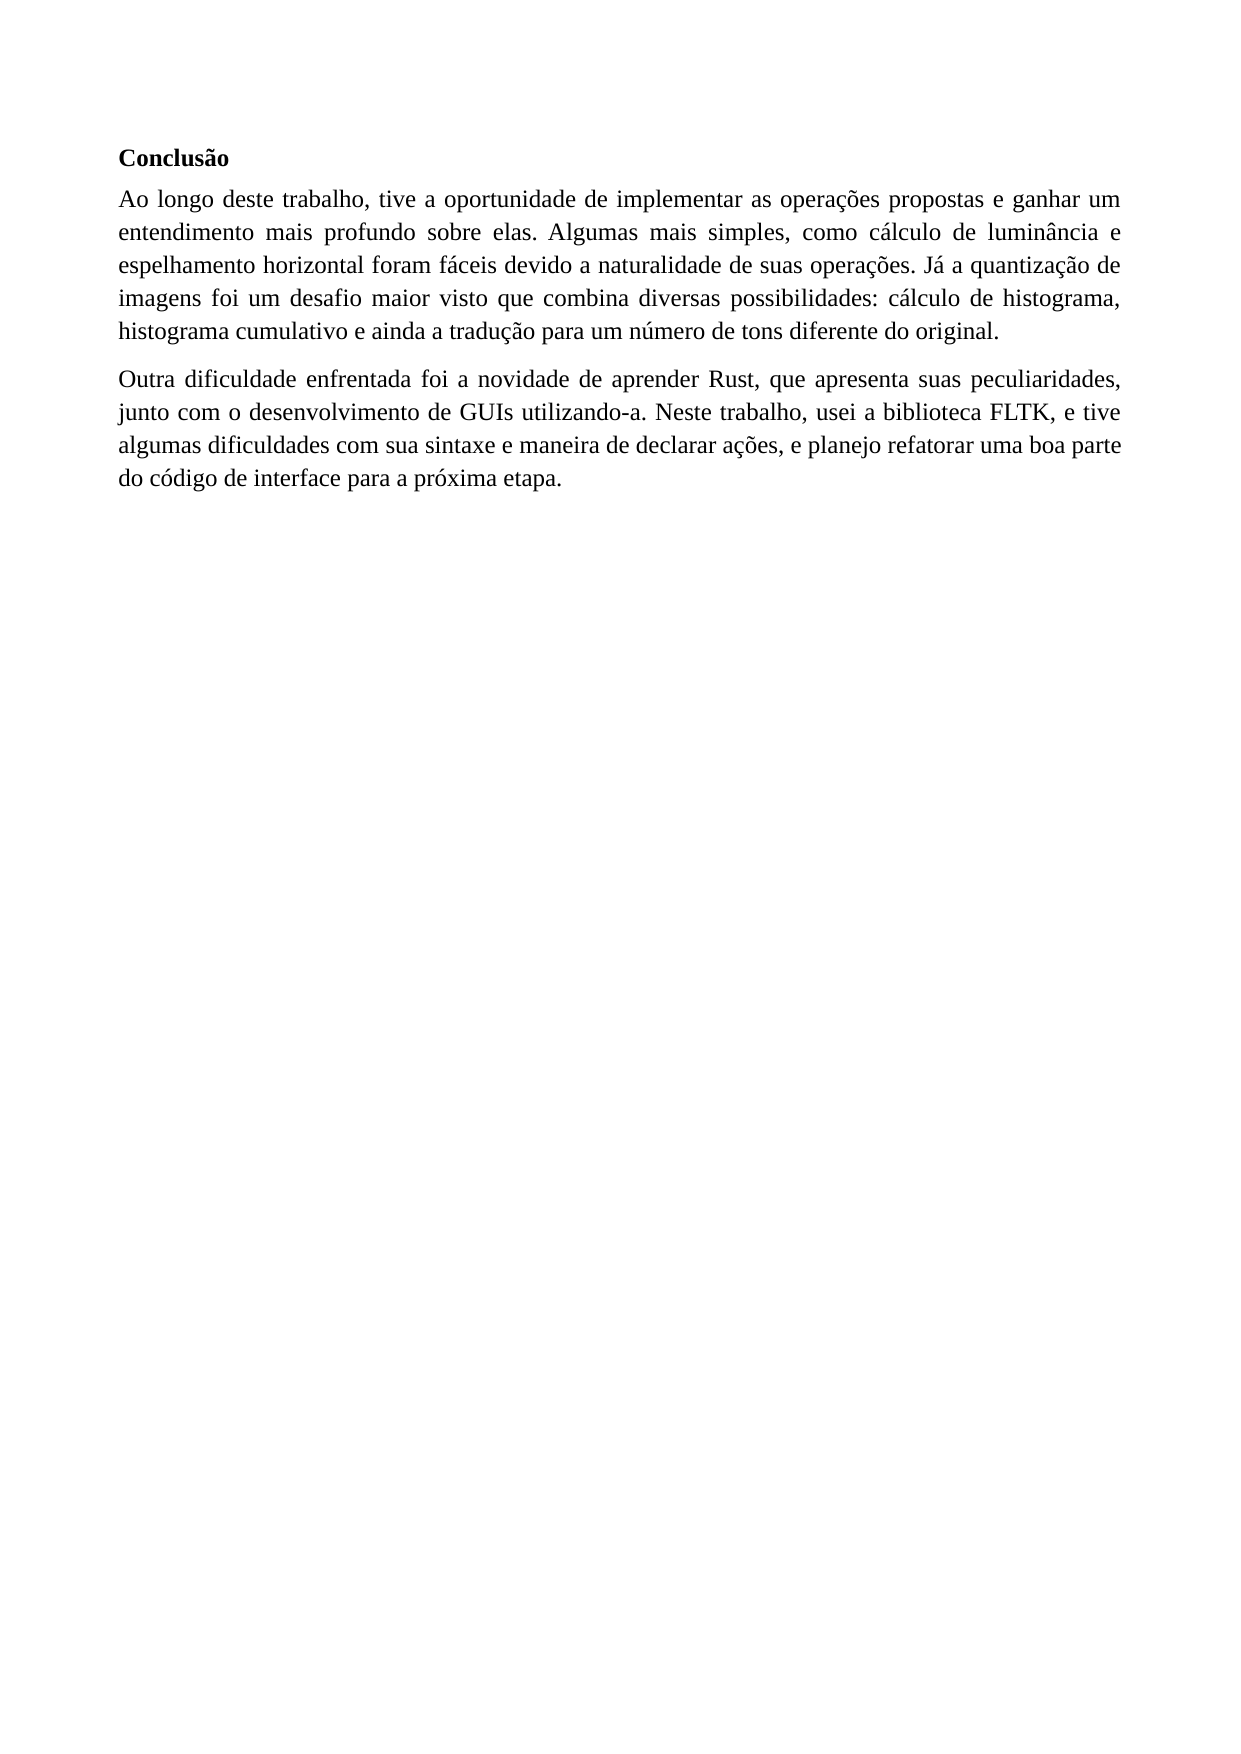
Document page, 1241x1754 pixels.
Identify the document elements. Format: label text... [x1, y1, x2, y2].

subtitle Conclusão [118, 143, 1122, 172]
text Outra dificuldade enfrentada foi a novidade de aprender Rust, que apresenta suas peculiaridades, junto com o desenvolvimento de GUIs utilizando-a. Neste trabalho, usei a biblioteca FLTK, e tive algumas dificuldades com sua sintaxe e maneira de declarar ações, e planejo refatorar uma boa parte do código de interface para a próxima etapa. [118, 364, 1122, 492]
text Ao longo deste trabalho, tive a oportunidade de implementar as operações propostas e ganhar um entendimento mais profundo sobre elas. Algumas mais simples, como cálculo de luminância e espelhamento horizontal foram fáceis devido a naturalidade de suas operações. Já a quantização de imagens foi um desafio maior visto que combina diversas possibilidades: cálculo de histograma, histograma cumulativo e ainda a tradução para um número de tons diferente do original. [118, 184, 1122, 345]
